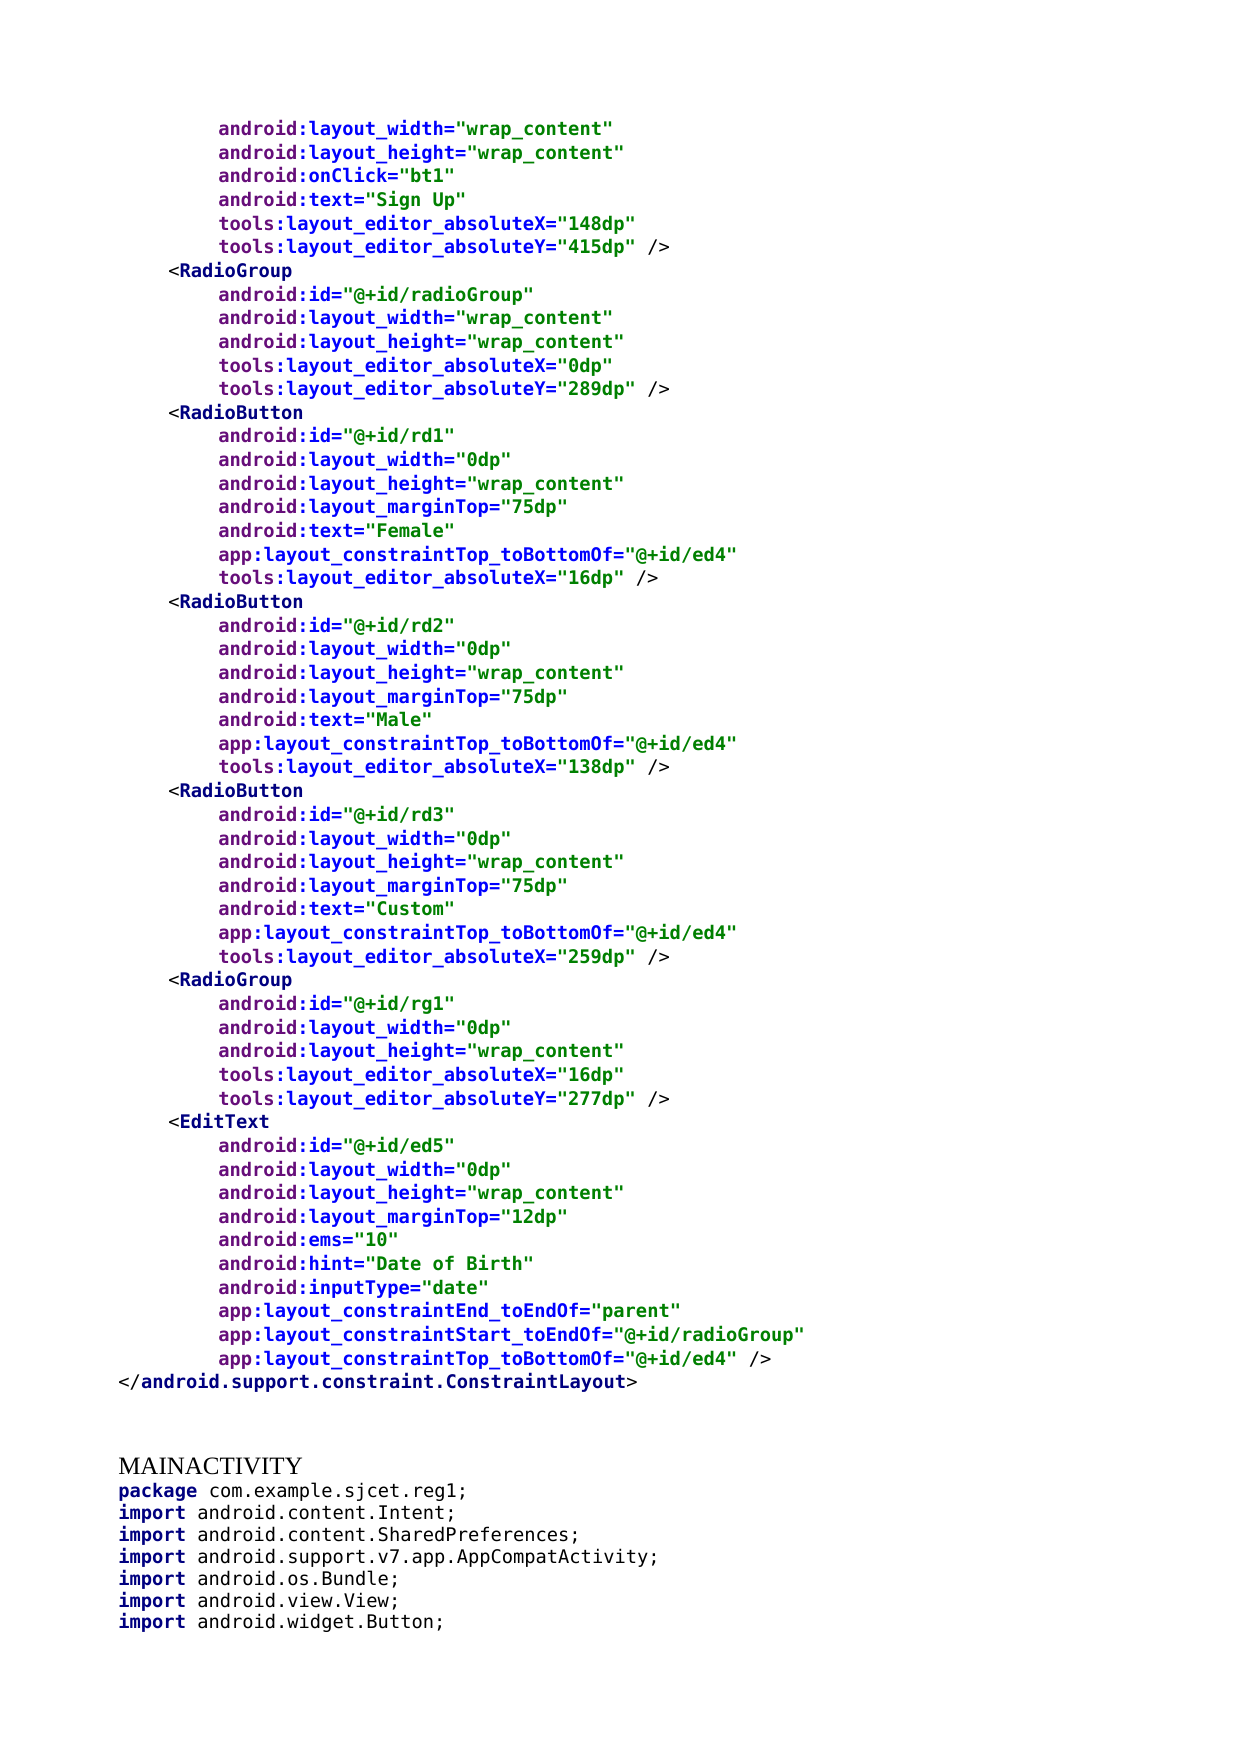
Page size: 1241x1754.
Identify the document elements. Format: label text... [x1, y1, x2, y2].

text android:layout_marginTop="75dp" [118, 686, 1122, 709]
text tools:layout_editor_absoluteX="138dp" /> [118, 757, 1122, 780]
text android:layout_height="wrap_content" [118, 662, 1122, 686]
text android:ems="10" [118, 1229, 1122, 1253]
text app:layout_constraintEnd_toEndOf="parent" [118, 1300, 1122, 1324]
text <RadioGroup [118, 969, 1122, 993]
text import android.content.SharedPreferences; [118, 1524, 1122, 1546]
text android:layout_height="wrap_content" [118, 331, 1122, 354]
text android:layout_width="0dp" [118, 1017, 1122, 1040]
text android:hint="Date of Birth" [118, 1253, 1122, 1277]
text android:layout_width="wrap_content" [118, 307, 1122, 331]
text import android.os.Bundle; [118, 1568, 1122, 1589]
text import android.view.View; [118, 1589, 1122, 1611]
text android:id="@+id/rg1" [118, 993, 1122, 1017]
text tools:layout_editor_absoluteX="0dp" [118, 354, 1122, 378]
text android:id="@+id/rd3" [118, 804, 1122, 827]
text android:text="Sign Up" [118, 189, 1122, 213]
text android:layout_height="wrap_content" [118, 473, 1122, 496]
text tools:layout_editor_absoluteX="148dp" [118, 213, 1122, 236]
text app:layout_constraintStart_toEndOf="@+id/radioGroup" [118, 1324, 1122, 1348]
text android:layout_width="0dp" [118, 1158, 1122, 1182]
text tools:layout_editor_absoluteY="289dp" /> [118, 378, 1122, 402]
text app:layout_constraintTop_toBottomOf="@+id/ed4" [118, 733, 1122, 757]
text android:text="Male" [118, 709, 1122, 733]
text android:text="Custom" [118, 898, 1122, 922]
text android:id="@+id/radioGroup" [118, 284, 1122, 307]
text android:layout_width="wrap_content" [118, 118, 1122, 142]
text android:layout_height="wrap_content" [118, 142, 1122, 165]
text MAINACTIVITY [118, 1451, 1122, 1480]
text android:id="@+id/rd1" [118, 426, 1122, 449]
text import android.content.Intent; [118, 1502, 1122, 1524]
text tools:layout_editor_absoluteX="16dp" /> [118, 567, 1122, 591]
text android:layout_width="0dp" [118, 638, 1122, 662]
text android:layout_width="0dp" [118, 827, 1122, 851]
text android:layout_height="wrap_content" [118, 851, 1122, 875]
text <RadioButton [118, 402, 1122, 426]
text <EditText [118, 1111, 1122, 1135]
text android:layout_marginTop="12dp" [118, 1206, 1122, 1229]
text <RadioButton [118, 591, 1122, 615]
text <RadioGroup [118, 260, 1122, 284]
text android:onClick="bt1" [118, 165, 1122, 189]
text android:layout_height="wrap_content" [118, 1182, 1122, 1206]
text tools:layout_editor_absoluteY="277dp" /> [118, 1088, 1122, 1111]
text android:inputType="date" [118, 1277, 1122, 1300]
text app:layout_constraintTop_toBottomOf="@+id/ed4" [118, 544, 1122, 567]
text <RadioButton [118, 780, 1122, 804]
text app:layout_constraintTop_toBottomOf="@+id/ed4" [118, 922, 1122, 946]
text tools:layout_editor_absoluteY="415dp" /> [118, 236, 1122, 260]
text android:text="Female" [118, 520, 1122, 544]
text android:id="@+id/ed5" [118, 1135, 1122, 1158]
text tools:layout_editor_absoluteX="16dp" [118, 1064, 1122, 1088]
text android:layout_marginTop="75dp" [118, 496, 1122, 520]
text import android.widget.Button; [118, 1611, 1122, 1633]
text app:layout_constraintTop_toBottomOf="@+id/ed4" /> [118, 1348, 1122, 1371]
text android:layout_marginTop="75dp" [118, 875, 1122, 898]
text android:layout_width="0dp" [118, 449, 1122, 473]
text import android.support.v7.app.AppCompatActivity; [118, 1546, 1122, 1568]
text android:id="@+id/rd2" [118, 615, 1122, 638]
text android:layout_height="wrap_content" [118, 1040, 1122, 1064]
text tools:layout_editor_absoluteX="259dp" /> [118, 946, 1122, 969]
text </android.support.constraint.ConstraintLayout> [118, 1371, 1122, 1393]
text package com.example.sjcet.reg1; [118, 1480, 1122, 1502]
